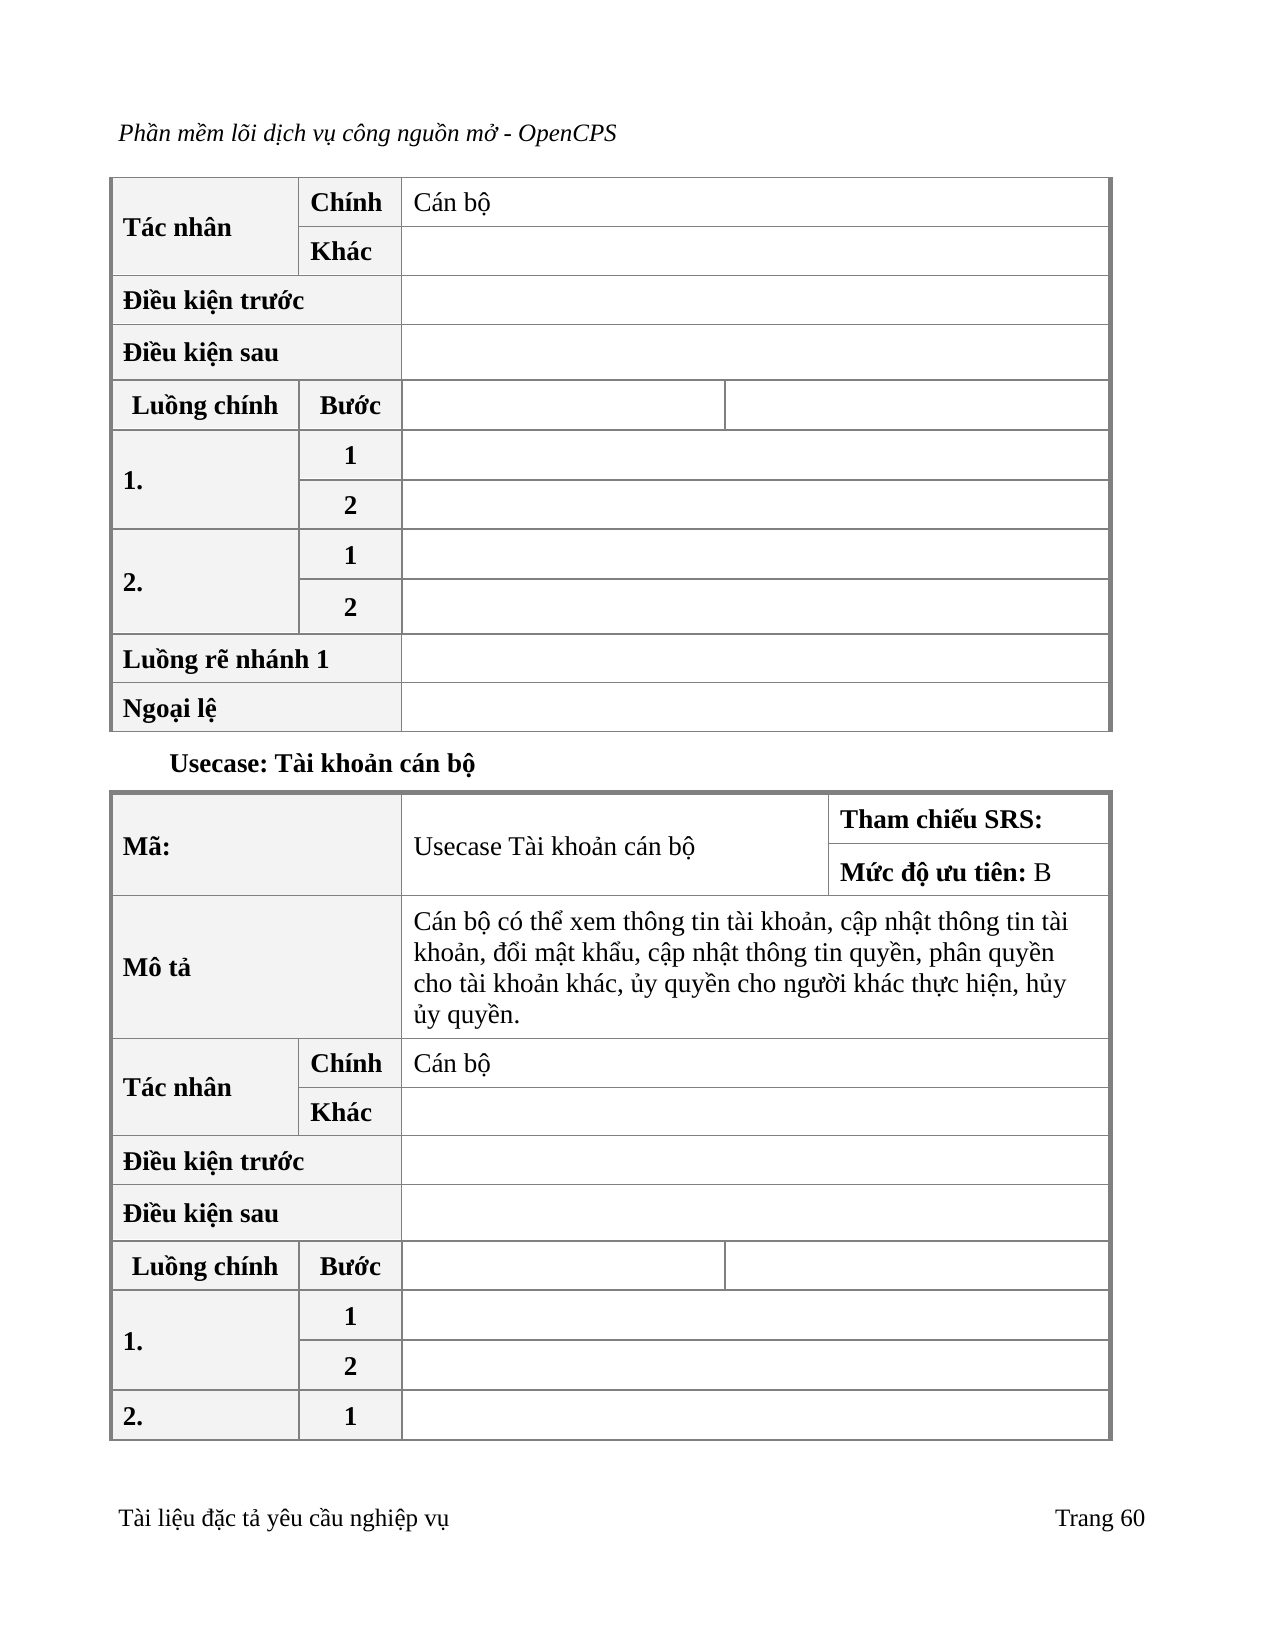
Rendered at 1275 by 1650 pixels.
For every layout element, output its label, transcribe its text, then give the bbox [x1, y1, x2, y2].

table_cell [403, 481, 1108, 528]
table_cell [403, 381, 724, 428]
table_cell Cán bộ [402, 178, 1108, 226]
table_header Mã: [113, 795, 401, 895]
table_cell [402, 1185, 1108, 1239]
table_cell [402, 635, 1108, 682]
table_cell 2 [300, 481, 401, 528]
table_cell [403, 1341, 1108, 1389]
table_cell Mức độ ưu tiên: B [829, 844, 1108, 895]
table_cell Chính [299, 1039, 401, 1087]
table_cell [402, 325, 1108, 379]
table_cell 1 [300, 1291, 401, 1339]
table_cell [402, 1088, 1108, 1135]
table_cell Điều kiện sau [113, 325, 401, 379]
table_cell Khác [299, 227, 401, 274]
table_cell Tác nhân [113, 1039, 298, 1135]
table_cell [402, 227, 1108, 274]
table_cell Điều kiện trước [113, 1136, 401, 1184]
table_cell 1 [300, 530, 401, 578]
table_cell 2 [300, 1341, 401, 1389]
table_cell [403, 530, 1108, 578]
table_cell 2. [113, 1391, 298, 1439]
table_cell 2 [300, 580, 401, 632]
table_cell [402, 1136, 1108, 1184]
table_cell [403, 1242, 724, 1289]
table_cell Cán bộ có thể xem thông tin tài khoản, cập nhật thông tin tài khoản, đổi mật khẩu, cập nhật thông tin quyền, phân quyền cho tài khoản khác, ủy quyền cho người khác thực hiện, hủy ủy quyền. [402, 896, 1108, 1038]
subtitle Usecase: Tài khoản cán bộ [169, 747, 1157, 778]
table_cell Bước [300, 1242, 401, 1289]
table_cell 1. [113, 1291, 298, 1389]
table_cell Chính [299, 178, 401, 226]
table_cell 2. [113, 530, 298, 632]
table_cell Mô tả [113, 896, 401, 1038]
table_cell Luồng chính [113, 381, 298, 428]
table_cell Ngoại lệ [113, 683, 401, 731]
table_cell [403, 1391, 1108, 1439]
table_cell Cán bộ [402, 1039, 1108, 1087]
table_cell 1 [300, 1391, 401, 1439]
table_cell Bước [300, 381, 401, 428]
table_cell [403, 431, 1108, 478]
table_cell Điều kiện trước [113, 276, 401, 323]
table_cell [403, 580, 1108, 632]
table_cell Tác nhân [113, 178, 298, 274]
table_cell Luồng chính [113, 1242, 298, 1289]
table_cell Khác [299, 1088, 401, 1135]
table_header Tham chiếu SRS: [829, 795, 1108, 843]
table_cell Điều kiện sau [113, 1185, 401, 1239]
table_cell 1. [113, 431, 298, 528]
table_cell [402, 683, 1108, 731]
table_cell [403, 1291, 1108, 1339]
table_cell [726, 1242, 1108, 1289]
table_header Usecase Tài khoản cán bộ [402, 795, 828, 895]
table_cell Luồng rẽ nhánh 1 [113, 635, 401, 682]
table_cell [726, 381, 1108, 428]
table_cell [402, 276, 1108, 323]
table_cell 1 [300, 431, 401, 478]
